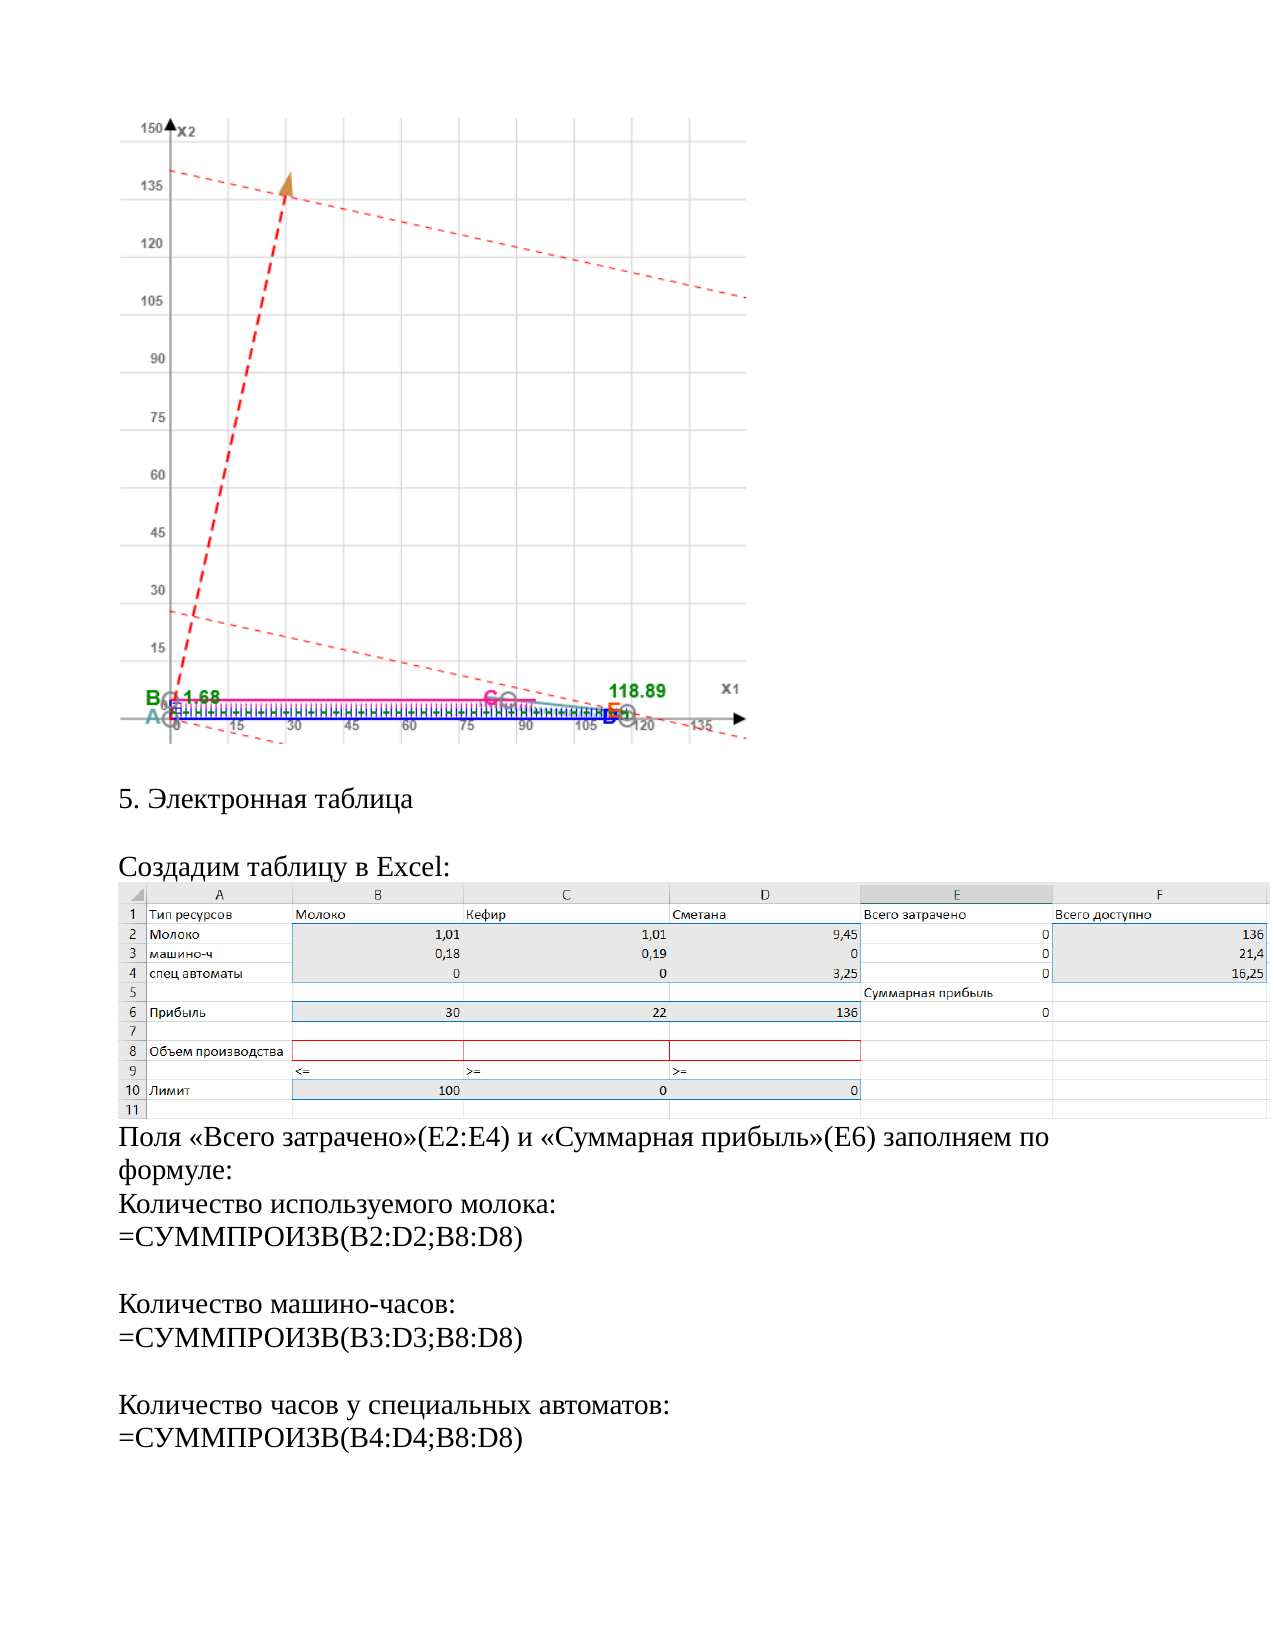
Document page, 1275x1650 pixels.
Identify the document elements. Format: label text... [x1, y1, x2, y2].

text =СУММПРОИЗВ(B4:D4;B8:D8) [118, 1421, 1157, 1454]
text Количество часов у специальных автоматов: [118, 1387, 1157, 1421]
text 5. Электронная таблица [118, 782, 1157, 815]
text =СУММПРОИЗВ(B2:D2;B8:D8) [118, 1219, 1157, 1253]
text Количество машино-часов: [118, 1286, 1157, 1320]
text Поля «Всего затрачено»(Е2:E4) и «Суммарная прибыль»(E6) заполняем по формуле: Количество используемого молока: [118, 1119, 1157, 1219]
picture [118, 118, 750, 749]
picture [118, 882, 1270, 1119]
text =СУММПРОИЗВ(B3:D3;B8:D8) [118, 1320, 1157, 1353]
text Создадим таблицу в Excel: [118, 849, 1157, 882]
